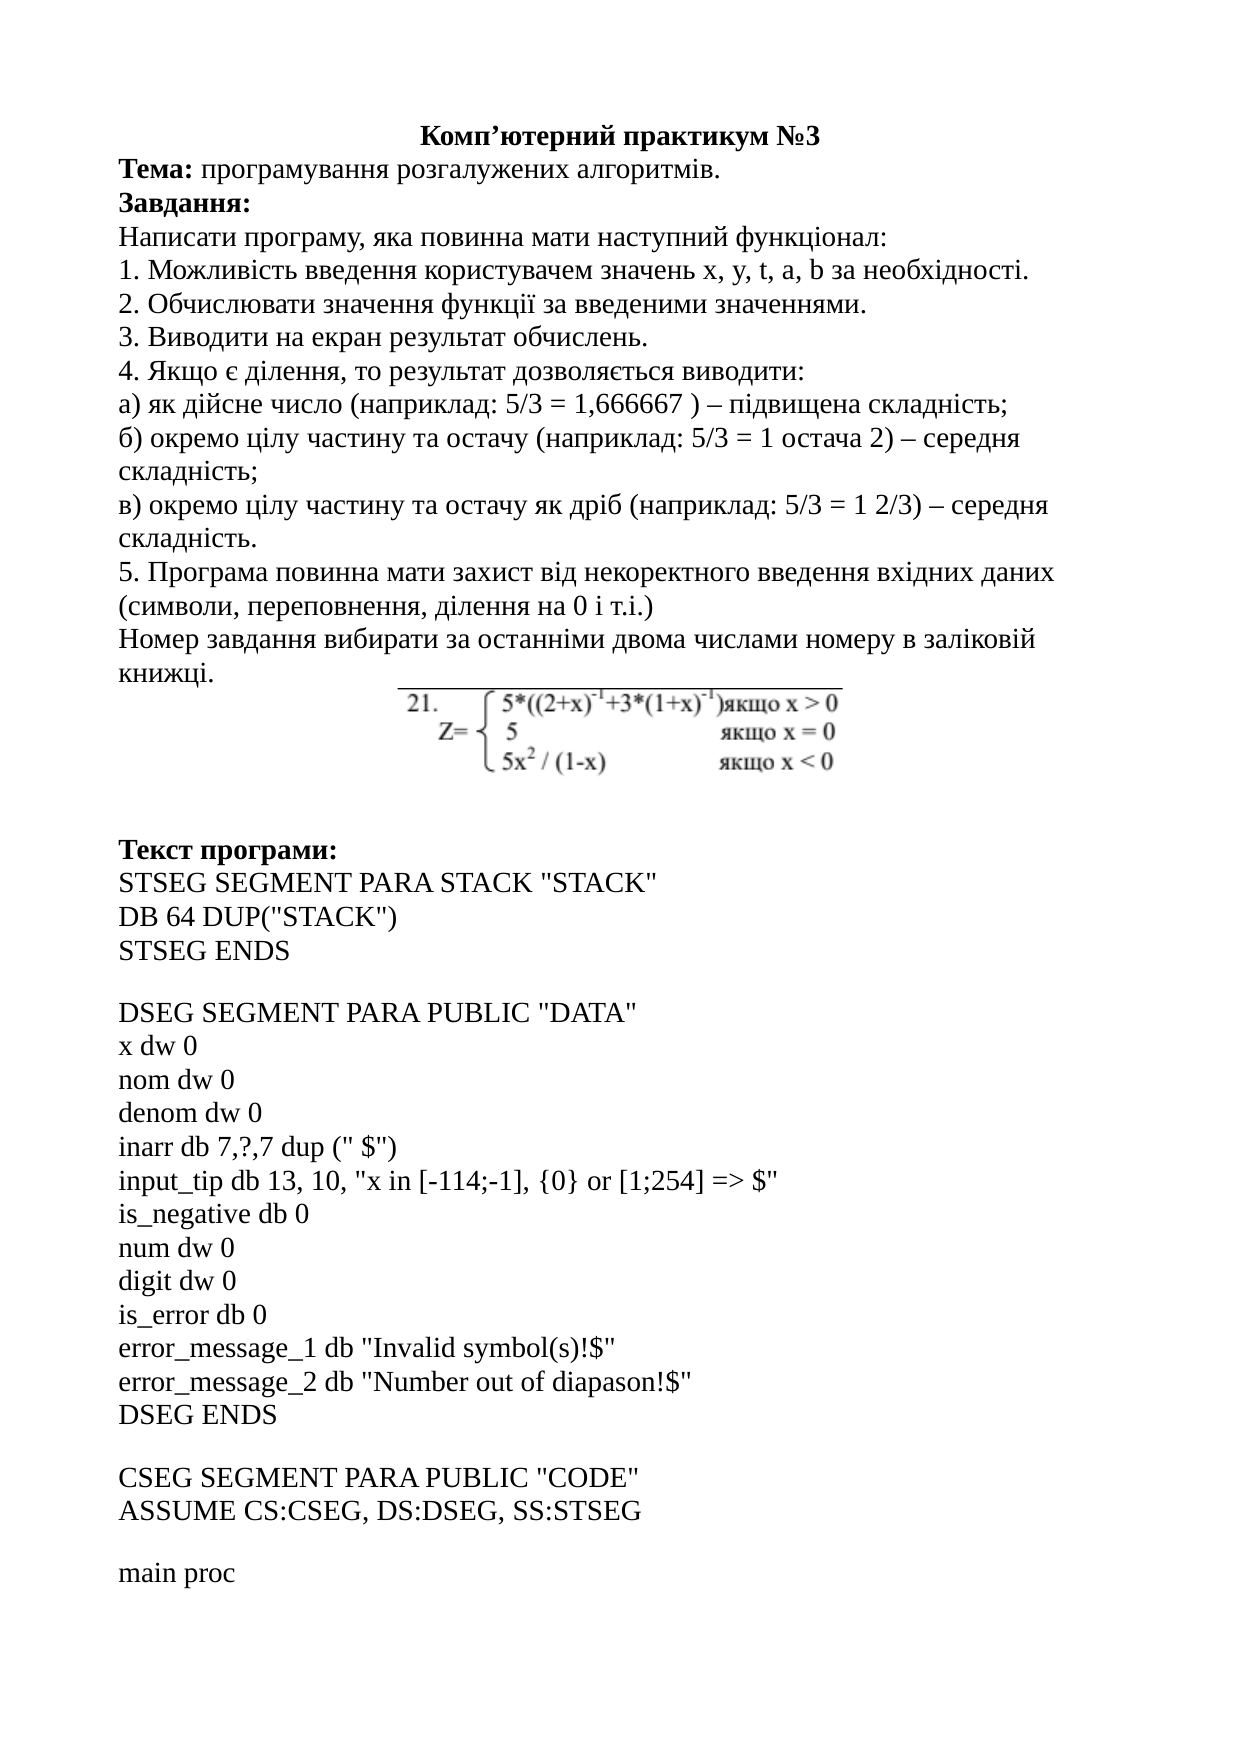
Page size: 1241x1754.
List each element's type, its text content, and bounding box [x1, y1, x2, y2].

text error_message_2 db "Number out of diapason!$" [118, 1364, 1122, 1397]
text Номер завдання вибирати за останніми двома числами номеру в заліковій книжці. [118, 621, 1122, 688]
text error_message_1 db "Invalid symbol(s)!$" [118, 1330, 1122, 1364]
text denom dw 0 [118, 1096, 1122, 1129]
text STSEG ENDS [118, 933, 1122, 966]
text DSEG ENDS [118, 1397, 1122, 1431]
text 1. Можливість введення користувачем значень x, y, t, a, b за необхідності. [118, 252, 1122, 286]
text в) окремо цілу частину та остачу як дріб (наприклад: 5/3 = 1 2/3) – середня складність. [118, 487, 1122, 554]
text is_error db 0 [118, 1297, 1122, 1330]
text 2. Обчислювати значення функції за введеними значеннями. [118, 286, 1122, 319]
text Тема: програмування розгалужених алгоритмів. [118, 152, 1122, 185]
text CSEG SEGMENT PARA PUBLIC "CODE" [118, 1460, 1122, 1493]
text DB 64 DUP("STACK") [118, 899, 1122, 933]
text 4. Якщо є ділення, то результат дозволяється виводити: [118, 353, 1122, 386]
text DSEG SEGMENT PARA PUBLIC "DATA" [118, 995, 1122, 1028]
text x dw 0 [118, 1028, 1122, 1062]
text ASSUME CS:CSEG, DS:DSEG, SS:STSEG [118, 1493, 1122, 1527]
text Текст програми: [118, 832, 1122, 866]
text main proc [118, 1556, 1122, 1589]
text Завдання: [118, 185, 1122, 219]
text STSEG SEGMENT PARA STACK "STACK" [118, 866, 1122, 899]
text digit dw 0 [118, 1263, 1122, 1297]
text num dw 0 [118, 1230, 1122, 1263]
text 5. Програма повинна мати захист від некоректного введення вхідних даних (символи, переповнення, ділення на 0 і т.і.) [118, 554, 1122, 621]
text input_tip db 13, 10, "x in [-114;-1], {0} or [1;254] => $" [118, 1163, 1122, 1196]
picture [397, 688, 843, 803]
text б) окремо цілу частину та остачу (наприклад: 5/3 = 1 остача 2) – середня складність; [118, 420, 1122, 487]
text inarr db 7,?,7 dup (" $") [118, 1129, 1122, 1163]
text 3. Виводити на екран результат обчислень. [118, 319, 1122, 353]
text is_negative db 0 [118, 1196, 1122, 1230]
text Комп’ютерний практикум №3 [118, 118, 1122, 152]
text а) як дійсне число (наприклад: 5/3 = 1,666667 ) – підвищена складність; [118, 386, 1122, 420]
text nom dw 0 [118, 1062, 1122, 1096]
text Написати програму, яка повинна мати наступний функціонал: [118, 219, 1122, 252]
